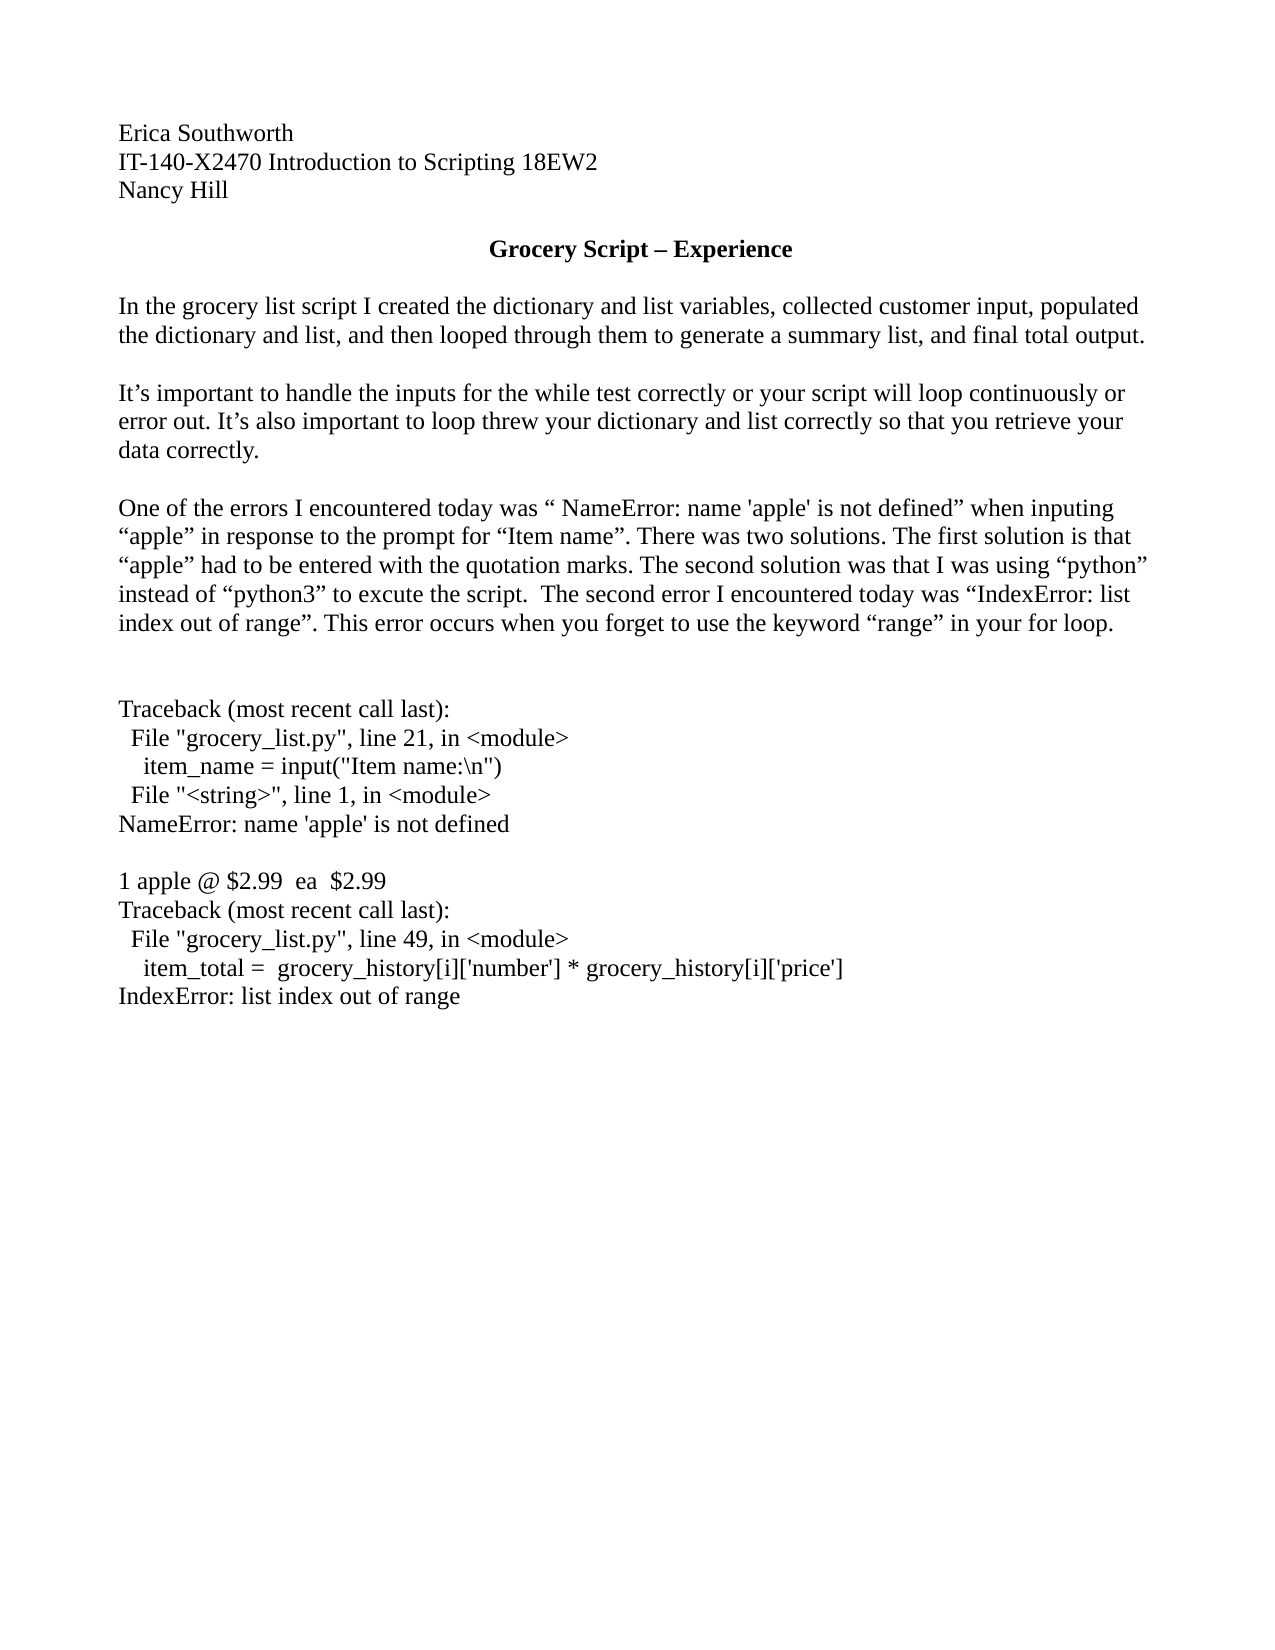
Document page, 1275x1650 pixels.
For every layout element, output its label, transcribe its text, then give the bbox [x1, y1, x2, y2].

text 1 apple @ $2.99 ea $2.99 [118, 866, 1157, 895]
text Traceback (most recent call last): [118, 895, 1157, 924]
text Grocery Script – Experience [118, 234, 1157, 263]
text File "grocery_list.py", line 21, in <module> [118, 723, 1157, 751]
text Traceback (most recent call last): [118, 694, 1157, 723]
text File "<string>", line 1, in <module> [118, 780, 1157, 809]
text IndexError: list index out of range [118, 981, 1157, 1010]
text File "grocery_list.py", line 49, in <module> [118, 924, 1157, 953]
text item_name = input("Item name:\n") [118, 751, 1157, 780]
text In the grocery list script I created the dictionary and list variables, collected customer input, populated the dictionary and list, and then looped through them to generate a summary list, and final total output. [118, 291, 1157, 349]
text It’s important to handle the inputs for the while test correctly or your script will loop continuously or error out. It’s also important to loop threw your dictionary and list correctly so that you retrieve your data correctly. [118, 378, 1157, 464]
text item_total = grocery_history[i]['number'] * grocery_history[i]['price'] [118, 953, 1157, 981]
text NameError: name 'apple' is not defined [118, 809, 1157, 838]
text One of the errors I encountered today was “ NameError: name 'apple' is not defined” when inputing “apple” in response to the prompt for “Item name”. There was two solutions. The first solution is that “apple” had to be entered with the quotation marks. The second solution was that I was using “python” instead of “python3” to excute the script. The second error I encountered today was “IndexError: list index out of range”. This error occurs when you forget to use the keyword “range” in your for loop. [118, 493, 1157, 636]
